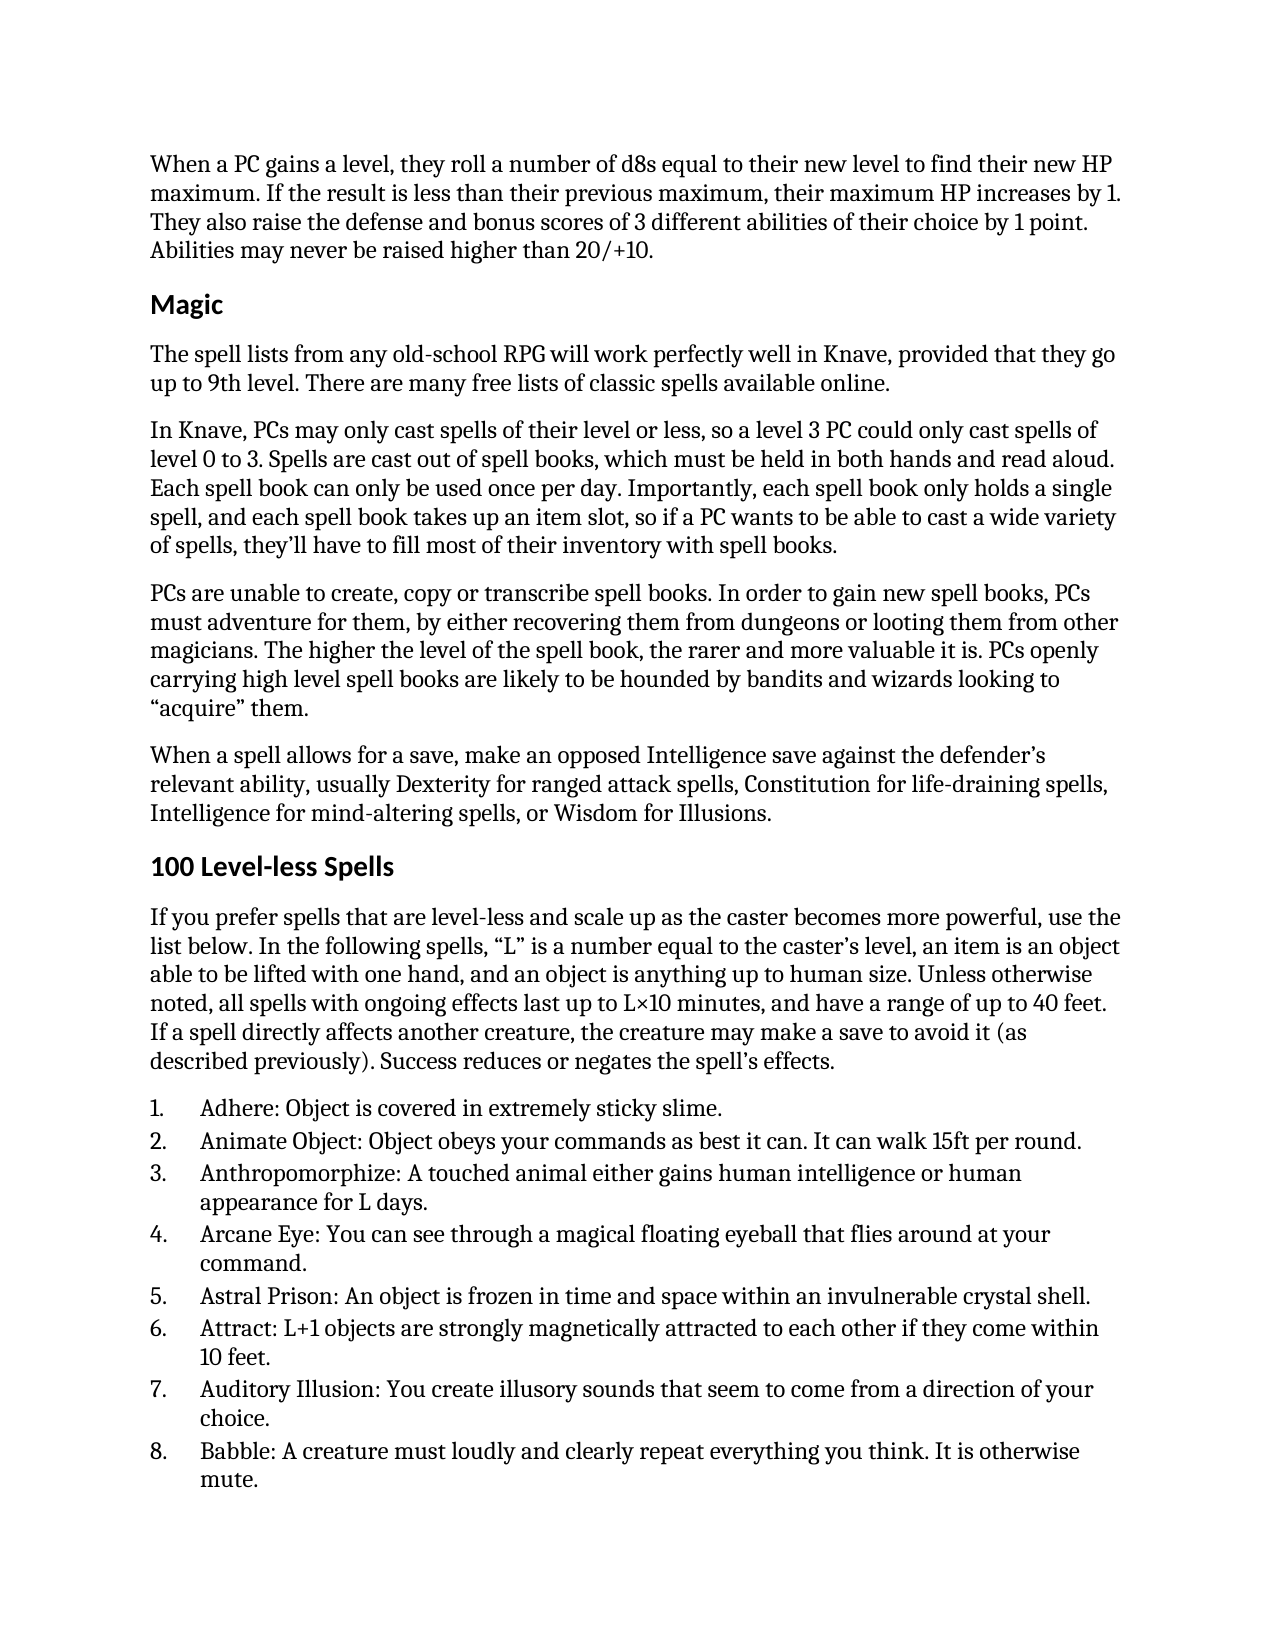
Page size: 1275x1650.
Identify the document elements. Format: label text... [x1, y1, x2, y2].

subtitle 100 Level-less Spells [150, 848, 1125, 884]
list Auditory Illusion: You create illusory sounds that seem to come from a direction of your choice. [150, 1375, 1125, 1433]
list Adhere: Object is covered in extremely sticky slime. [150, 1094, 1125, 1123]
text If you prefer spells that are level-less and scale up as the caster becomes more powerful, use the list below. In the following spells, “L” is a number equal to the caster’s level, an item is an object able to be lifted with one hand, and an object is anything up to human size. Unless otherwise noted, all spells with ongoing effects last up to L×10 minutes, and have a range of up to 40 feet. If a spell directly affects another creature, the creature may make a save to avoid it (as described previously). Success reduces or negates the spell’s effects. [150, 903, 1125, 1075]
text PCs are unable to create, copy or transcribe spell books. In order to gain new spell books, PCs must adventure for them, by either recovering them from dungeons or looting them from other magicians. The higher the level of the spell book, the rarer and more valuable it is. PCs openly carrying high level spell books are likely to be hounded by bandits and wizards looking to “acquire” them. [150, 579, 1125, 723]
text The spell lists from any old-school RPG will work perfectly well in Knave, provided that they go up to 9th level. There are many free lists of classic spells available online. [150, 340, 1125, 398]
text When a spell allows for a save, make an opposed Intelligence save against the defender’s relevant ability, usually Dexterity for ranged attack spells, Constitution for life-draining spells, Intelligence for mind-altering spells, or Wisdom for Illusions. [150, 741, 1125, 828]
list Attract: L+1 objects are strongly magnetically attracted to each other if they come within 10 feet. [150, 1314, 1125, 1372]
text In Knave, PCs may only cast spells of their level or less, so a level 3 PC could only cast spells of level 0 to 3. Spells are cast out of spell books, which must be held in both hands and read aloud. Each spell book can only be used once per day. Importantly, each spell book only holds a single spell, and each spell book takes up an item slot, so if a PC wants to be able to cast a wide variety of spells, they’ll have to fill most of their inventory with spell books. [150, 416, 1125, 560]
list Astral Prison: An object is frozen in time and space within an invulnerable crystal shell. [150, 1282, 1125, 1310]
text When a PC gains a level, they roll a number of d8s equal to their new level to find their new HP maximum. If the result is less than their previous maximum, their maximum HP increases by 1. They also raise the defense and bonus scores of 3 different abilities of their choice by 1 point. Abilities may never be raised higher than 20/+10. [150, 150, 1125, 265]
subtitle Magic [150, 286, 1125, 321]
list Babble: A creature must loudly and clearly repeat everything you think. It is otherwise mute. [150, 1437, 1125, 1494]
list Arcane Eye: You can see through a magical floating eyeball that flies around at your command. [150, 1220, 1125, 1278]
list Animate Object: Object obeys your commands as best it can. It can walk 15ft per round. [150, 1127, 1125, 1155]
list Anthropomorphize: A touched animal either gains human intelligence or human appearance for L days. [150, 1159, 1125, 1217]
